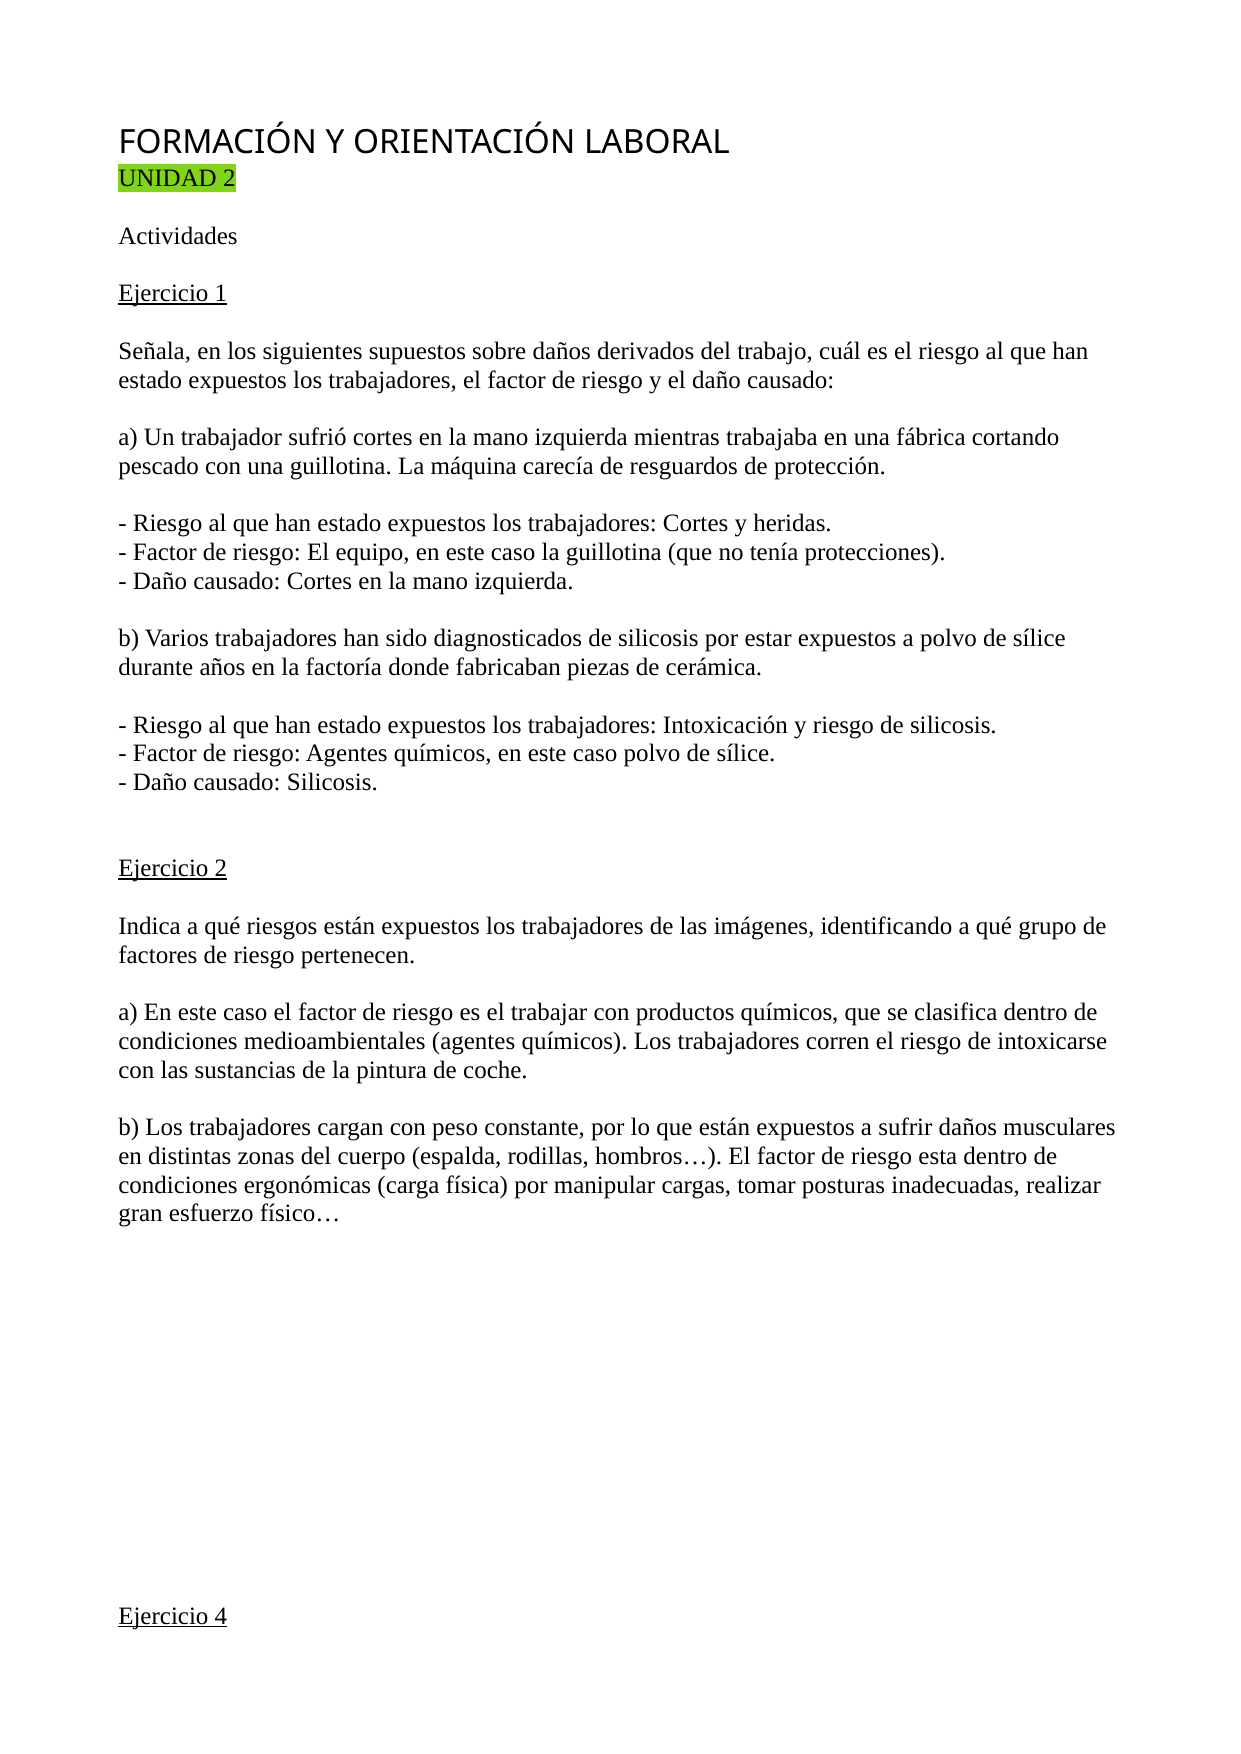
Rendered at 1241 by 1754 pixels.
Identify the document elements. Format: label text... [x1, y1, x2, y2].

text - Factor de riesgo: Agentes químicos, en este caso polvo de sílice. [118, 738, 1122, 767]
text b) Los trabajadores cargan con peso constante, por lo que están expuestos a sufrir daños musculares en distintas zonas del cuerpo (espalda, rodillas, hombros…). El factor de riesgo esta dentro de condiciones ergonómicas (carga física) por manipular cargas, tomar posturas inadecuadas, realizar gran esfuerzo físico… [118, 1112, 1122, 1227]
text Indica a qué riesgos están expuestos los trabajadores de las imágenes, identificando a qué grupo de factores de riesgo pertenecen. [118, 911, 1122, 968]
text FORMACIÓN Y ORIENTACIÓN LABORAL [118, 118, 1122, 163]
text b) Varios trabajadores han sido diagnosticados de silicosis por estar expuestos a polvo de sílice durante años en la factoría donde fabricaban piezas de cerámica. [118, 623, 1122, 681]
text a) En este caso el factor de riesgo es el trabajar con productos químicos, que se clasifica dentro de condiciones medioambientales (agentes químicos). Los trabajadores corren el riesgo de intoxicarse con las sustancias de la pintura de coche. [118, 997, 1122, 1083]
text - Factor de riesgo: El equipo, en este caso la guillotina (que no tenía protecciones). [118, 537, 1122, 566]
text - Riesgo al que han estado expuestos los trabajadores: Intoxicación y riesgo de silicosis. [118, 710, 1122, 738]
text UNIDAD 2 [118, 163, 1122, 192]
text - Riesgo al que han estado expuestos los trabajadores: Cortes y heridas. [118, 508, 1122, 537]
text Ejercicio 2 [118, 853, 1122, 882]
text Ejercicio 4 [118, 1601, 1122, 1630]
text Ejercicio 1 [118, 278, 1122, 307]
text a) Un trabajador sufrió cortes en la mano izquierda mientras trabajaba en una fábrica cortando pescado con una guillotina. La máquina carecía de resguardos de protección. [118, 422, 1122, 480]
text Señala, en los siguientes supuestos sobre daños derivados del trabajo, cuál es el riesgo al que han estado expuestos los trabajadores, el factor de riesgo y el daño causado: [118, 336, 1122, 393]
text - Daño causado: Silicosis. [118, 767, 1122, 796]
text - Daño causado: Cortes en la mano izquierda. [118, 566, 1122, 595]
text Actividades [118, 221, 1122, 250]
